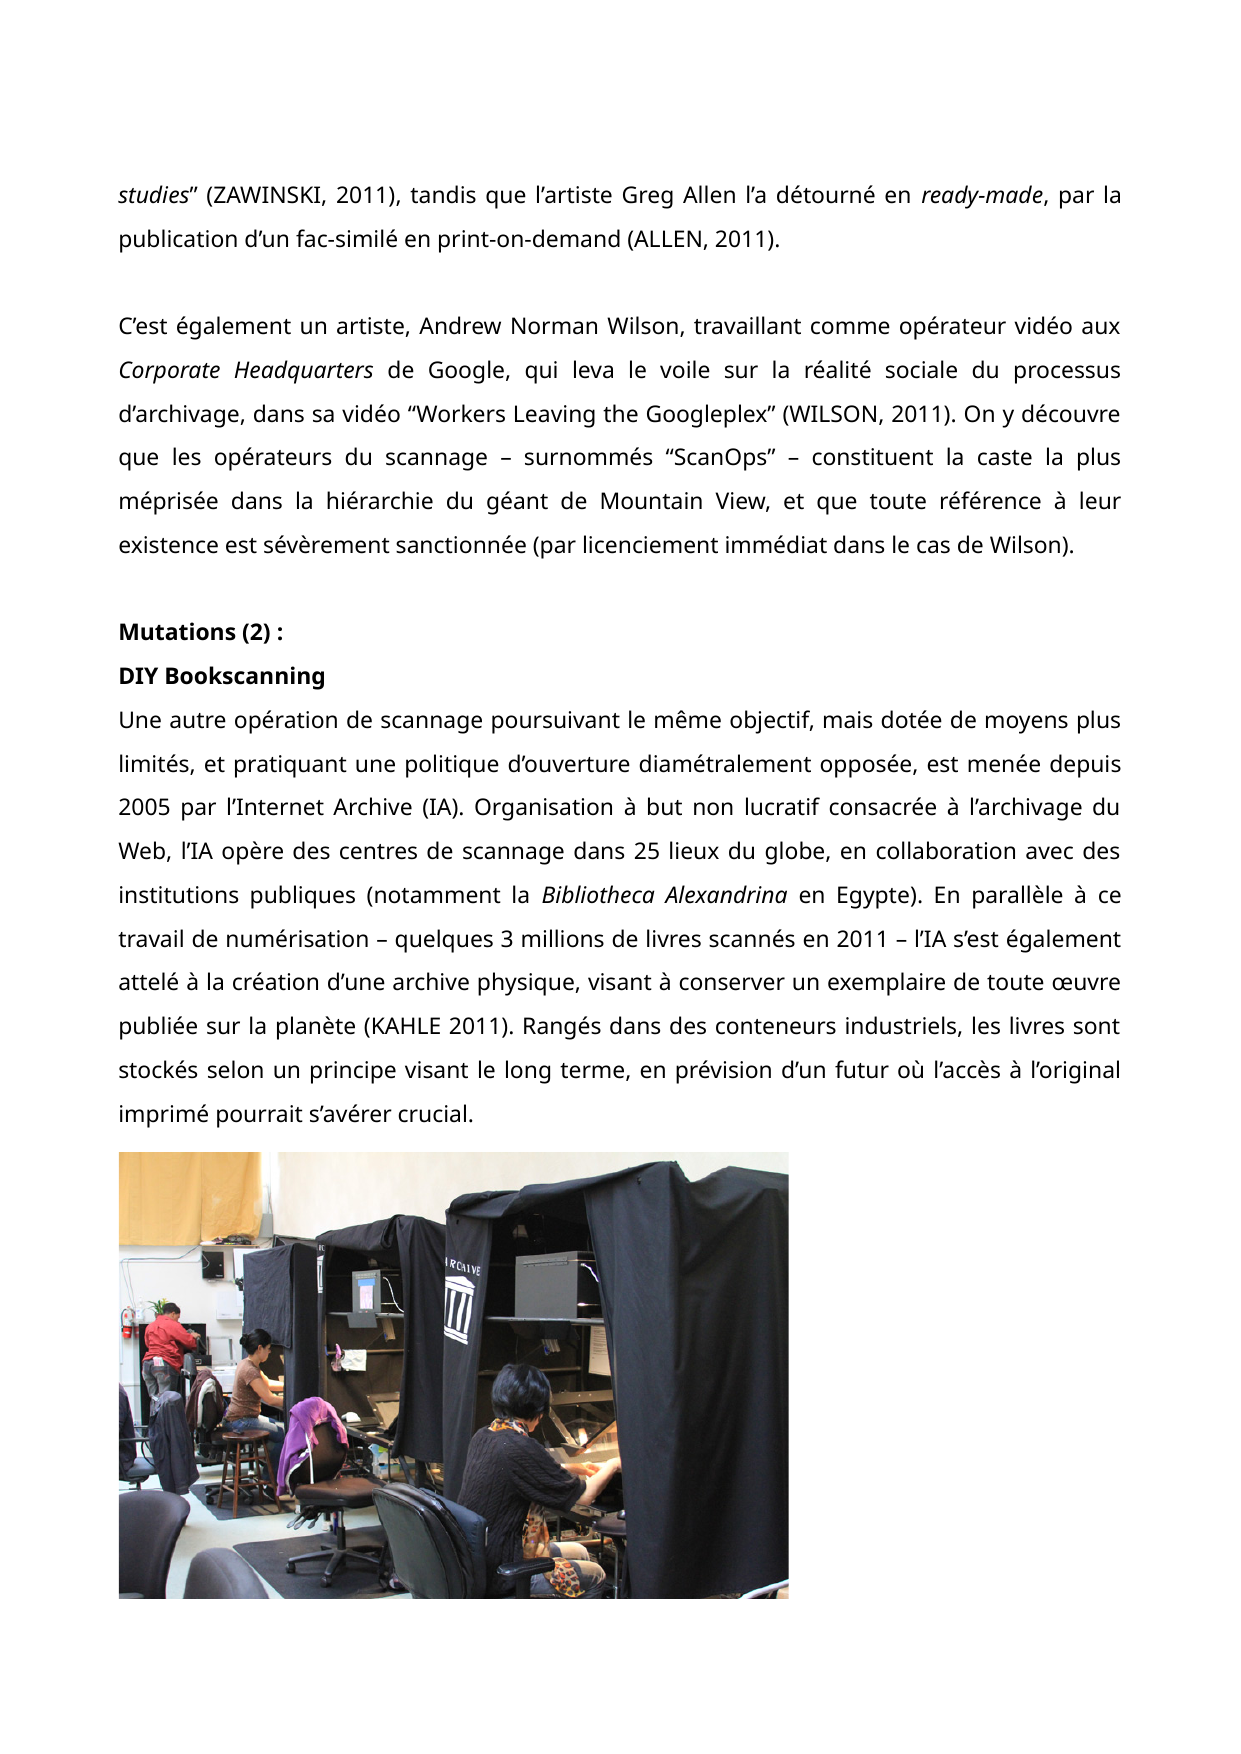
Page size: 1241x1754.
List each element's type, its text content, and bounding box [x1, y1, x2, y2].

text Mutations (2) : [118, 616, 1122, 648]
text C’est également un artiste, Andrew Norman Wilson, travaillant comme opérateur vidéo aux Corporate Headquarters de Google, qui leva le voile sur la réalité sociale du processus d’archivage, dans sa vidéo “Workers Leaving the Googleplex” (WILSON, 2011). On y découvre que les opérateurs du scannage – surnommés “ScanOps” – constituent la caste la plus méprisée dans la hiérarchie du géant de Mountain View, et que toute référence à leur existence est sévèrement sanctionnée (par licenciement immédiat dans le cas de Wilson). [118, 310, 1122, 560]
text DIY Bookscanning [118, 660, 1122, 691]
text Une autre opération de scannage poursuivant le même objectif, mais dotée de moyens plus limités, et pratiquant une politique d’ouverture diamétralement opposée, est menée depuis 2005 par l’Internet Archive (IA). Organisation à but non lucratif consacrée à l’archivage du Web, l’IA opère des centres de scannage dans 25 lieux du globe, en collaboration avec des institutions publiques (notamment la Bibliotheca Alexandrina en Egypte). En parallèle à ce travail de numérisation – quelques 3 millions de livres scannés en 2011 – l’IA s’est également attelé à la création d’une archive physique, visant à conserver un exemplaire de toute œuvre publiée sur la planète (KAHLE 2011). Rangés dans des conteneurs industriels, les livres sont stockés selon un principe visant le long terme, en prévision d’un futur où l’accès à l’original imprimé pourrait s’avérer crucial. [118, 704, 1122, 1129]
picture [118, 1152, 789, 1599]
text studies” (ZAWINSKI, 2011), tandis que l’artiste Greg Allen l’a détourné en ready-made, par la publication d’un fac-similé en print-on-demand (ALLEN, 2011). [118, 179, 1122, 254]
